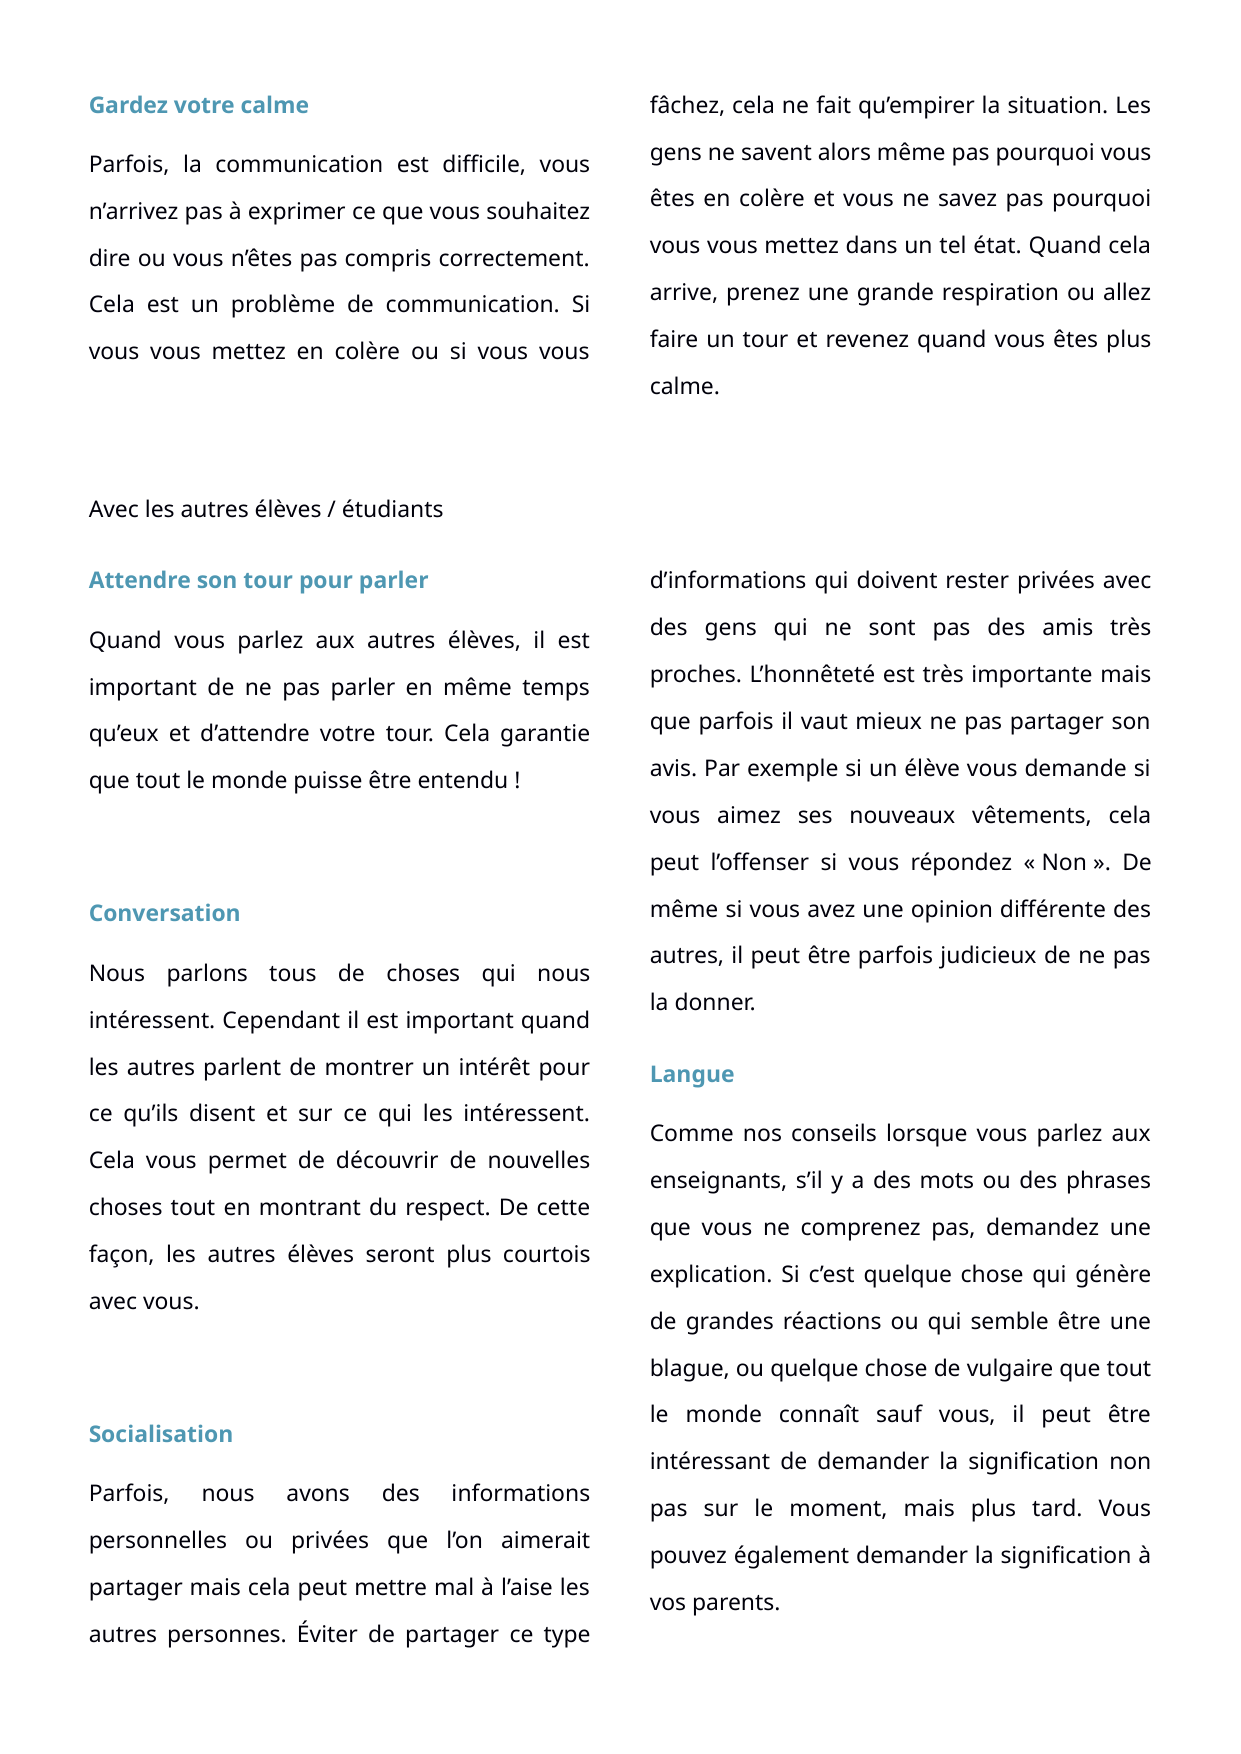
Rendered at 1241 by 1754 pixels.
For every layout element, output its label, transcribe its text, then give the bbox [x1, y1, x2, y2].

text d’informations qui doivent rester privées avec des gens qui ne sont pas des amis très proches. L’honnêteté est très importante mais que parfois il vaut mieux ne pas partager son avis. Par exemple si un élève vous demande si vous aimez ses nouveaux vêtements, cela peut l’offenser si vous répondez « Non ». De même si vous avez une opinion différente des autres, il peut être parfois judicieux de ne pas la donner. [649, 564, 1152, 1017]
subtitle Attendre son tour pour parler [88, 564, 591, 596]
text Comme nos conseils lorsque vous parlez aux enseignants, s’il y a des mots ou des phrases que vous ne comprenez pas, demandez une explication. Si c’est quelque chose qui génère de grandes réactions ou qui semble être une blague, ou quelque chose de vulgaire que tout le monde connaît sauf vous, il peut être intéressant de demander la signification non pas sur le moment, mais plus tard. Vous pouvez également demander la signification à vos parents. [649, 1117, 1152, 1617]
text Parfois, la communication est difficile, vous n’arrivez pas à exprimer ce que vous souhaitez dire ou vous n’êtes pas compris correctement. Cela est un problème de communication. Si vous vous mettez en colère ou si vous vous [88, 148, 591, 367]
subtitle Conversation [88, 897, 591, 929]
subtitle Socialisation [88, 1418, 591, 1449]
text fâchez, cela ne fait qu’empirer la situation. Les gens ne savent alors même pas pourquoi vous êtes en colère et vous ne savez pas pourquoi vous vous mettez dans un tel état. Quand cela arrive, prenez une grande respiration ou allez faire un tour et revenez quand vous êtes plus calme. [649, 88, 1152, 401]
text Quand vous parlez aux autres élèves, il est important de ne pas parler en même temps qu’eux et d’attendre votre tour. Cela garantie que tout le monde puisse être entendu ! [88, 624, 591, 796]
subtitle Gardez votre calme [88, 88, 591, 120]
text Avec les autres élèves / étudiants [88, 493, 1152, 524]
text Nous parlons tous de choses qui nous intéressent. Cependant il est important quand les autres parlent de montrer un intérêt pour ce qu’ils disent et sur ce qui les intéressent. Cela vous permet de découvrir de nouvelles choses tout en montrant du respect. De cette façon, les autres élèves seront plus courtois avec vous. [88, 957, 591, 1316]
subtitle Langue [649, 1058, 1152, 1089]
text Parfois, nous avons des informations personnelles ou privées que l’on aimerait partager mais cela peut mettre mal à l’aise les autres personnes. Éviter de partager ce type [88, 1477, 591, 1649]
